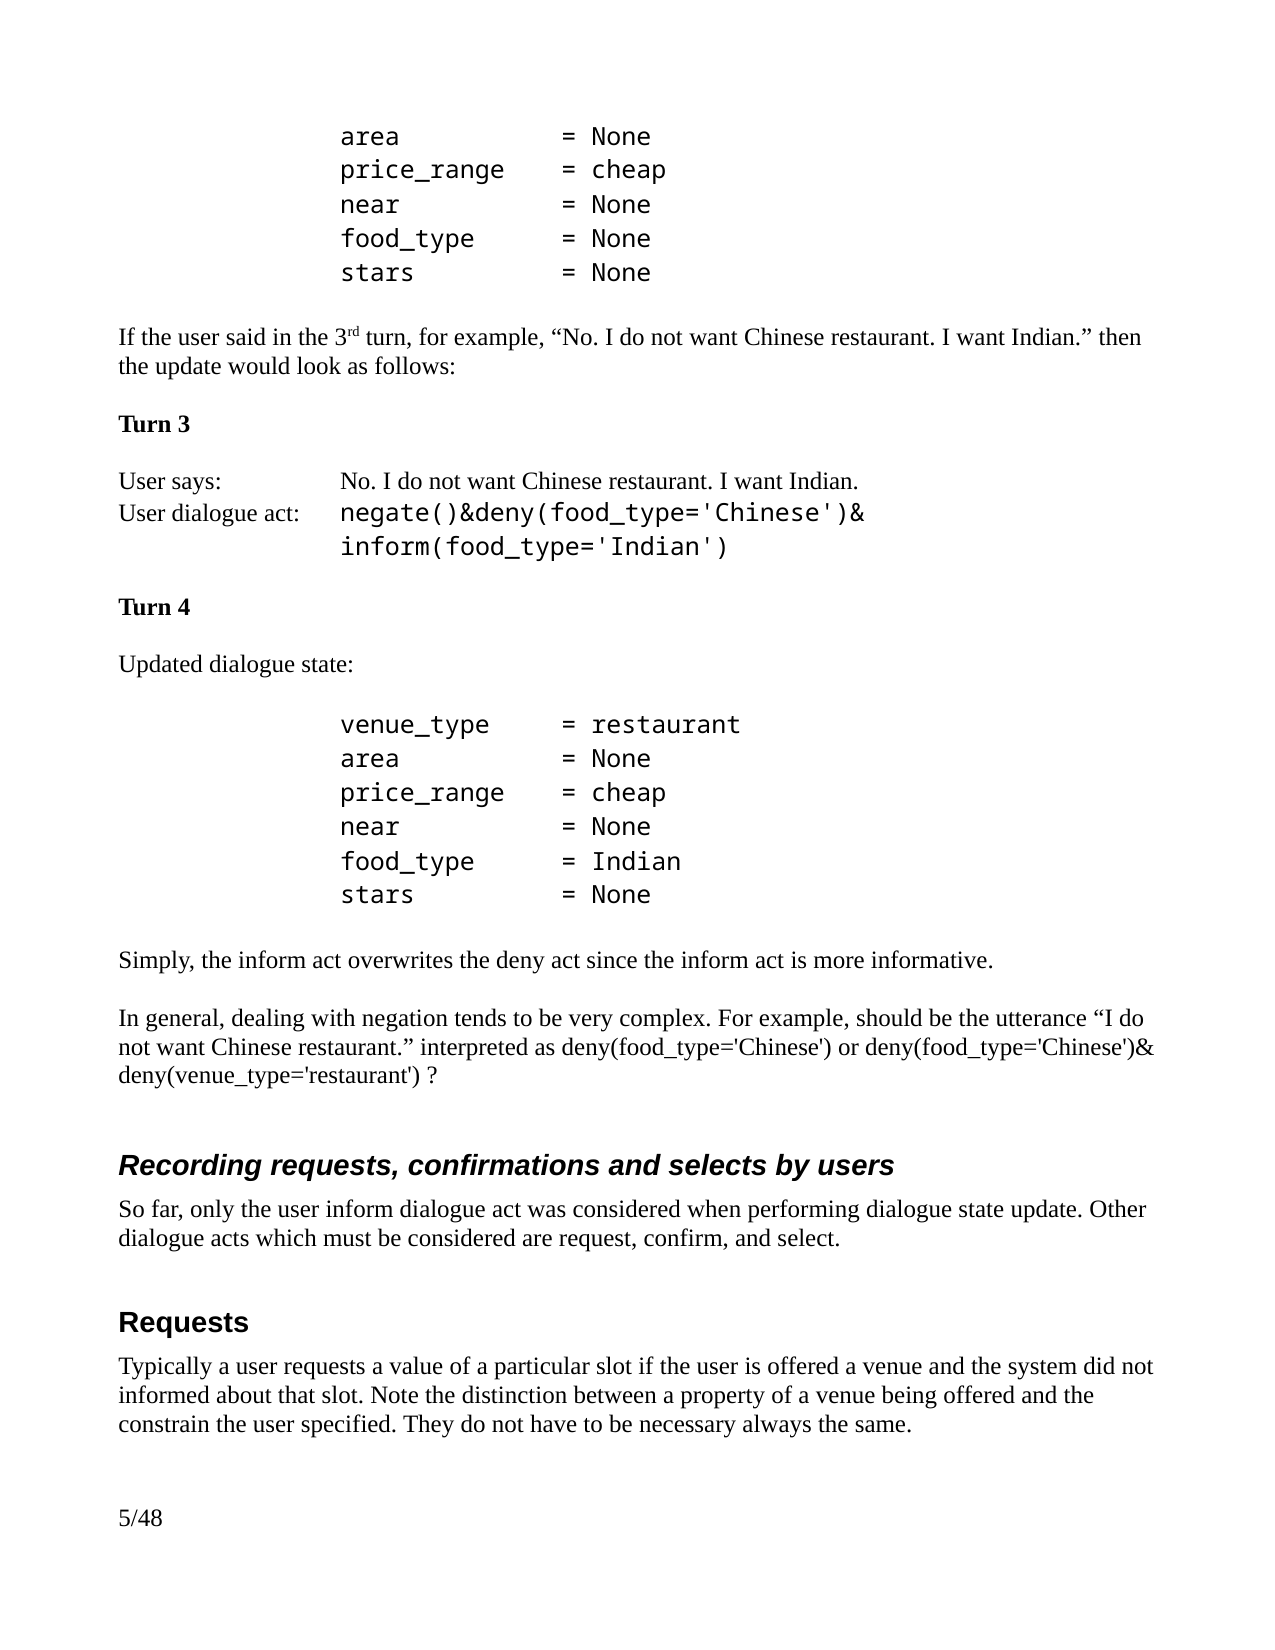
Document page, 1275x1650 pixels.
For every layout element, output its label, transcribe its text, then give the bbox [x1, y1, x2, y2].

text food_type = None [118, 220, 1157, 254]
text near = None [118, 186, 1157, 220]
text Updated dialogue state: [118, 649, 1157, 678]
text If the user said in the 3rd turn, for example, “No. I do not want Chinese restaurant. I want Indian.” then the update would look as follows: [118, 322, 1157, 380]
subtitle Requests [118, 1305, 1157, 1339]
text stars = None [118, 254, 1157, 288]
text Typically a user requests a value of a particular slot if the user is offered a venue and the system did not informed about that slot. Note the distinction between a property of a venue being offered and the constrain the user specified. They do not have to be necessary always the same. [118, 1351, 1157, 1438]
text price_range = cheap [118, 775, 1157, 809]
subtitle Recording requests, confirmations and selects by users [118, 1148, 1157, 1182]
text User says: No. I do not want Chinese restaurant. I want Indian. [118, 466, 1157, 495]
text area = None [118, 118, 1157, 152]
text Turn 4 [118, 592, 1157, 621]
text near = None [118, 809, 1157, 843]
text venue_type = restaurant [118, 707, 1157, 741]
text food_type = Indian [118, 843, 1157, 877]
text Simply, the inform act overwrites the deny act since the inform act is more informative. [118, 945, 1157, 974]
text So far, only the user inform dialogue act was considered when performing dialogue state update. Other dialogue acts which must be considered are request, confirm, and select. [118, 1194, 1157, 1252]
text price_range = cheap [118, 152, 1157, 186]
text area = None [118, 741, 1157, 775]
text inform(food_type='Indian') [118, 529, 1157, 563]
text Turn 3 [118, 409, 1157, 437]
text In general, dealing with negation tends to be very complex. For example, should be the utterance “I do not want Chinese restaurant.” interpreted as deny(food_type='Chinese') or deny(food_type='Chinese')& deny(venue_type='restaurant') ? [118, 1003, 1157, 1089]
text stars = None [118, 877, 1157, 911]
text User dialogue act: negate()&deny(food_type='Chinese')& [118, 495, 1157, 529]
